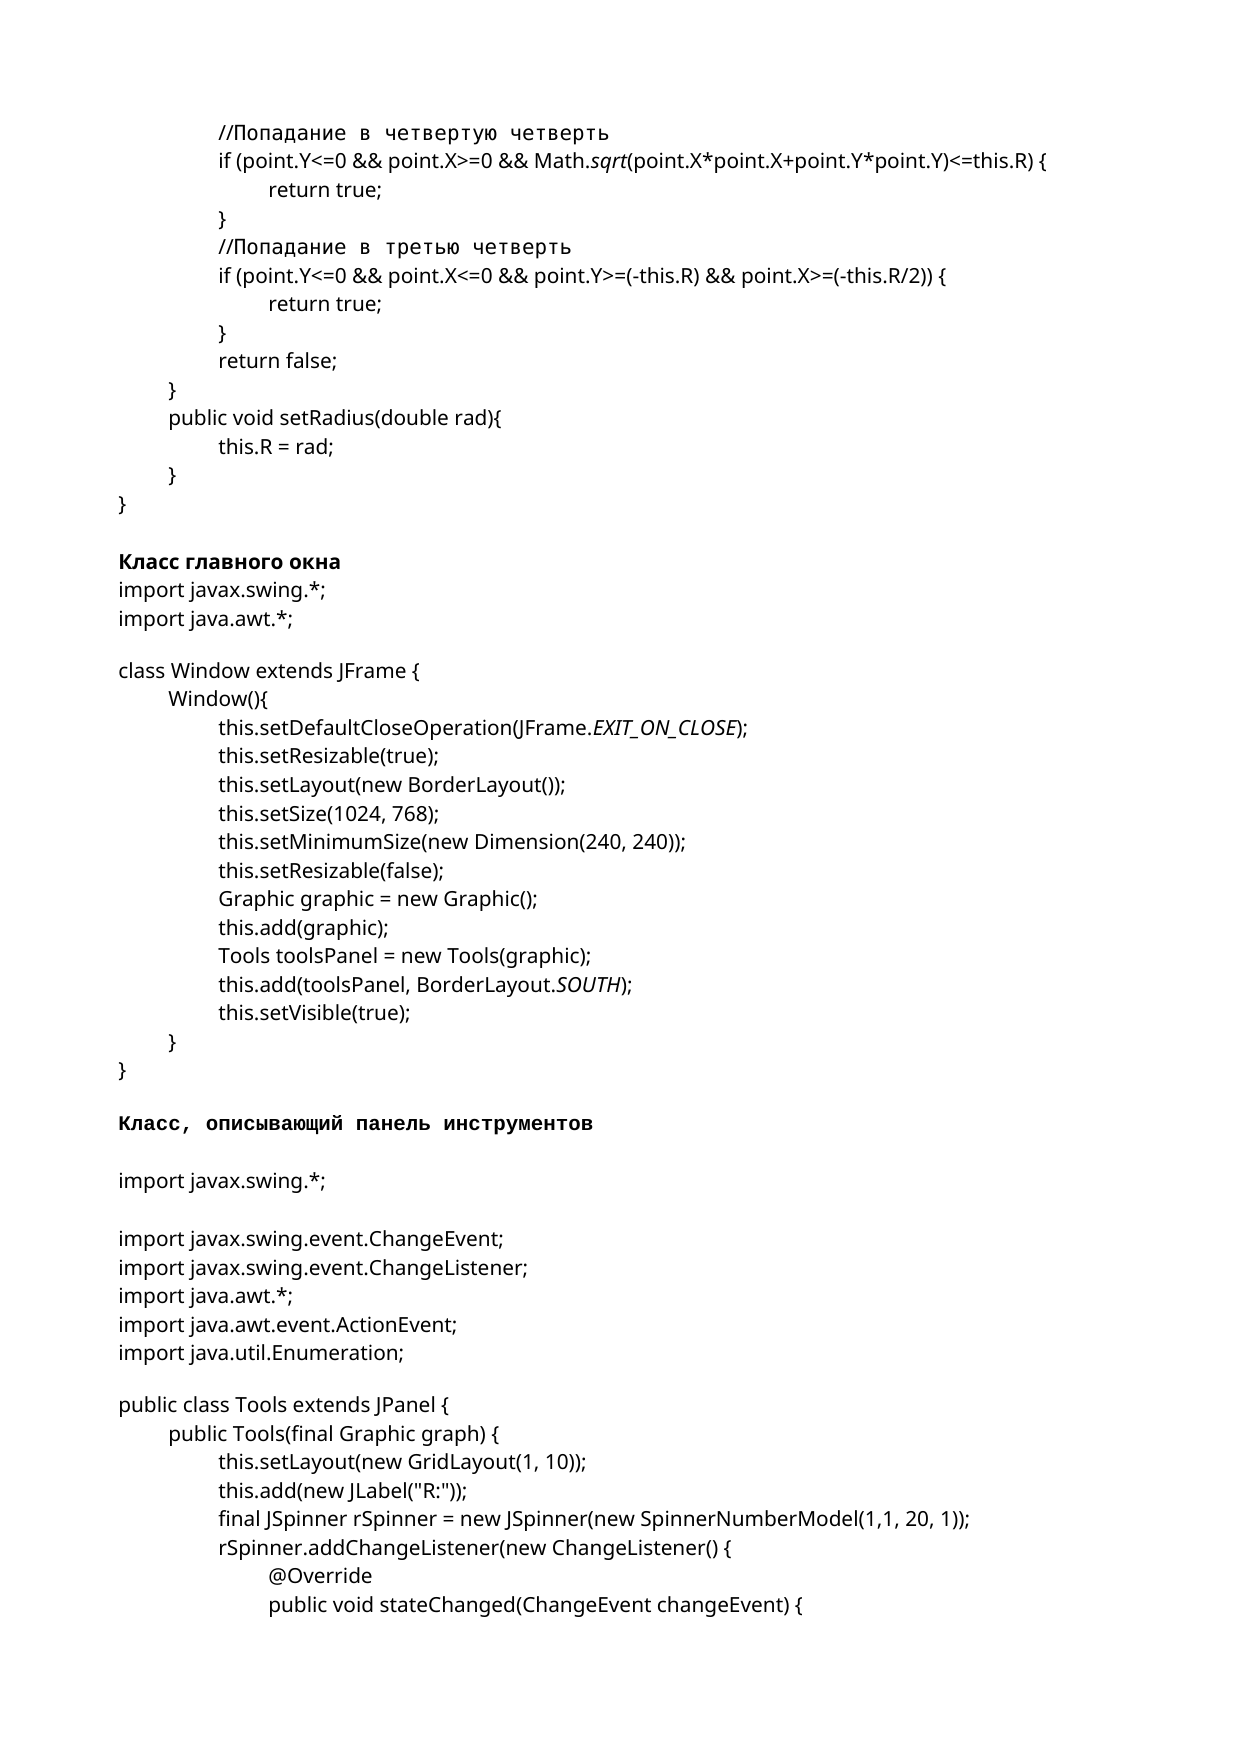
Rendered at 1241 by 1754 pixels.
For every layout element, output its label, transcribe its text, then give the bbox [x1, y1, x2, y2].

text } [118, 1056, 1122, 1084]
text } [118, 1027, 1122, 1056]
text this.R = rad; [118, 432, 1122, 461]
text import java.awt.event.ActionEvent; [118, 1310, 1122, 1338]
text this.setResizable(false); [118, 856, 1122, 884]
text this.setMinimumSize(new Dimension(240, 240)); [118, 827, 1122, 856]
text final JSpinner rSpinner = new JSpinner(new SpinnerNumberModel(1,1, 20, 1)); [118, 1504, 1122, 1533]
text this.setResizable(true); [118, 742, 1122, 770]
text this.add(toolsPanel, BorderLayout.SOUTH); [118, 970, 1122, 998]
text import java.awt.*; [118, 1281, 1122, 1310]
text Класс главного окна [118, 547, 1122, 576]
text } [118, 204, 1122, 232]
text this.add(graphic); [118, 913, 1122, 941]
text Класс, описывающий панель инструментов [118, 1113, 1122, 1137]
text this.setLayout(new BorderLayout()); [118, 770, 1122, 799]
text this.add(new JLabel("R:")); [118, 1476, 1122, 1504]
text rSpinner.addChangeListener(new ChangeListener() { [118, 1533, 1122, 1561]
text this.setVisible(true); [118, 998, 1122, 1027]
text public class Tools extends JPanel { [118, 1390, 1122, 1419]
text return true; [118, 175, 1122, 204]
text import javax.swing.*; [118, 576, 1122, 604]
text } [118, 375, 1122, 403]
text public void stateChanged(ChangeEvent changeEvent) { [118, 1590, 1122, 1618]
text Tools toolsPanel = new Tools(graphic); [118, 941, 1122, 970]
text import javax.swing.*; [118, 1167, 1122, 1195]
text this.setSize(1024, 768); [118, 799, 1122, 827]
text class Window extends JFrame { [118, 656, 1122, 684]
text Window(){ [118, 684, 1122, 713]
text } [118, 318, 1122, 346]
text import java.awt.*; [118, 604, 1122, 632]
text import javax.swing.event.ChangeEvent; [118, 1224, 1122, 1253]
text //Попадание в четвертую четверть [118, 118, 1122, 147]
text import javax.swing.event.ChangeListener; [118, 1253, 1122, 1281]
text Graphic graphic = new Graphic(); [118, 884, 1122, 913]
text import java.util.Enumeration; [118, 1338, 1122, 1367]
text public Tools(final Graphic graph) { [118, 1419, 1122, 1447]
text } [118, 461, 1122, 489]
text } [118, 489, 1122, 518]
text this.setLayout(new GridLayout(1, 10)); [118, 1447, 1122, 1476]
text //Попадание в третью четверть [118, 232, 1122, 261]
text this.setDefaultCloseOperation(JFrame.EXIT_ON_CLOSE); [118, 713, 1122, 742]
text if (point.Y<=0 && point.X>=0 && Math.sqrt(point.X*point.X+point.Y*point.Y)<=this.R) { [118, 147, 1122, 175]
text public void setRadius(double rad){ [118, 403, 1122, 432]
text return false; [118, 346, 1122, 375]
text @Override [118, 1561, 1122, 1590]
text return true; [118, 289, 1122, 318]
text if (point.Y<=0 && point.X<=0 && point.Y>=(-this.R) && point.X>=(-this.R/2)) { [118, 261, 1122, 289]
